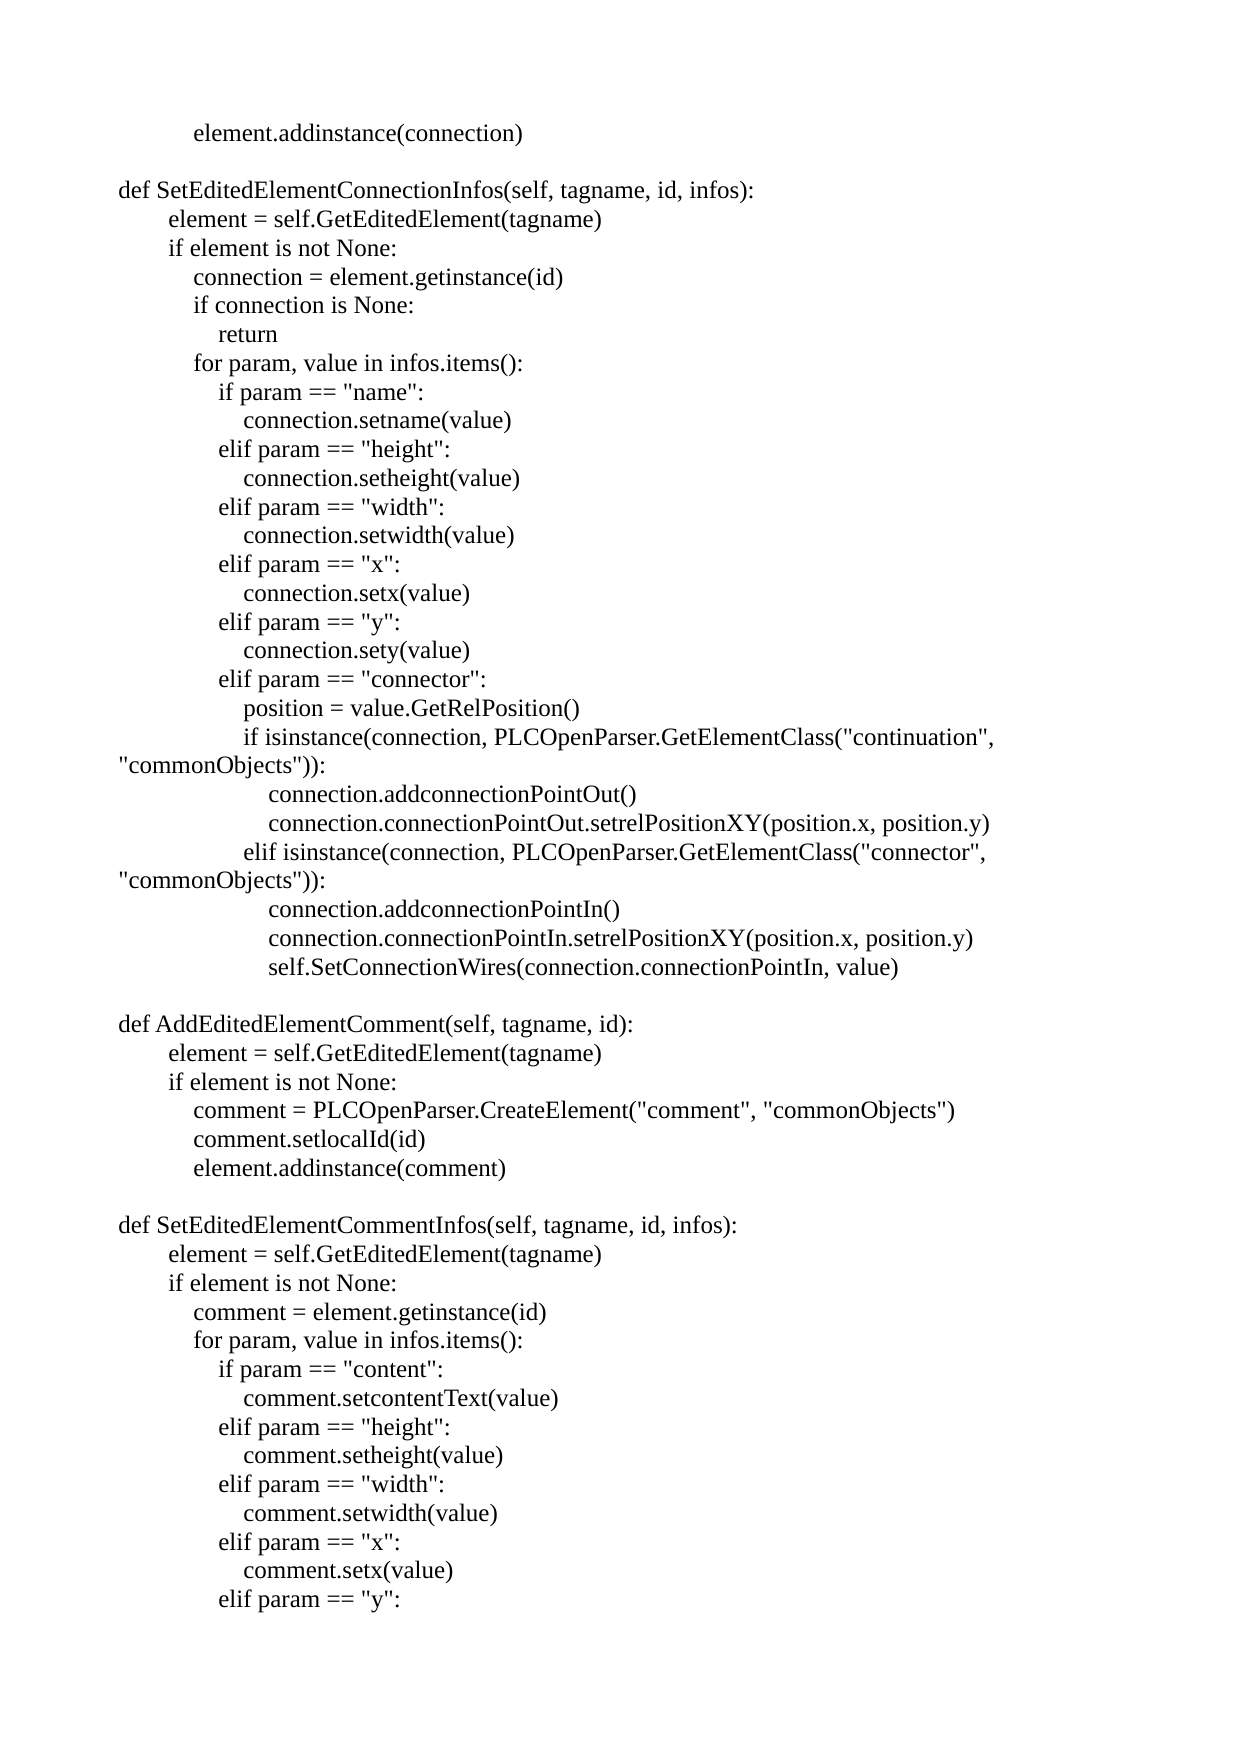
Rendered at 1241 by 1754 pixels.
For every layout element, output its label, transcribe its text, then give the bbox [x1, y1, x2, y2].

text return [118, 319, 1122, 348]
text connection.connectionPointOut.setrelPositionXY(position.x, position.y) [118, 808, 1122, 837]
text comment.setcontentText(value) [118, 1383, 1122, 1412]
text for param, value in infos.items(): [118, 348, 1122, 377]
text element = self.GetEditedElement(tagname) [118, 1239, 1122, 1268]
text elif param == "width": [118, 492, 1122, 521]
text self.SetConnectionWires(connection.connectionPointIn, value) [118, 952, 1122, 981]
text element = self.GetEditedElement(tagname) [118, 1038, 1122, 1067]
text elif param == "width": [118, 1469, 1122, 1498]
text element = self.GetEditedElement(tagname) [118, 204, 1122, 233]
text elif param == "y": [118, 1584, 1122, 1613]
text if element is not None: [118, 233, 1122, 262]
text position = value.GetRelPosition() [118, 693, 1122, 722]
text def SetEditedElementCommentInfos(self, tagname, id, infos): [118, 1211, 1122, 1239]
text if param == "name": [118, 377, 1122, 406]
text connection.setwidth(value) [118, 521, 1122, 549]
text comment = PLCOpenParser.CreateElement("comment", "commonObjects") [118, 1096, 1122, 1124]
text if element is not None: [118, 1067, 1122, 1096]
text connection.connectionPointIn.setrelPositionXY(position.x, position.y) [118, 923, 1122, 952]
text elif param == "height": [118, 1412, 1122, 1441]
text elif param == "height": [118, 434, 1122, 463]
text elif param == "x": [118, 549, 1122, 578]
text connection.addconnectionPointIn() [118, 894, 1122, 923]
text def AddEditedElementComment(self, tagname, id): [118, 1009, 1122, 1038]
text if param == "content": [118, 1354, 1122, 1383]
text elif param == "connector": [118, 664, 1122, 693]
text comment.setlocalId(id) [118, 1124, 1122, 1153]
text elif param == "y": [118, 607, 1122, 636]
text connection.setx(value) [118, 578, 1122, 607]
text comment.setx(value) [118, 1556, 1122, 1584]
text element.addinstance(comment) [118, 1153, 1122, 1182]
text connection.setheight(value) [118, 463, 1122, 492]
text comment.setwidth(value) [118, 1498, 1122, 1527]
text for param, value in infos.items(): [118, 1326, 1122, 1354]
text if element is not None: [118, 1268, 1122, 1297]
text def SetEditedElementConnectionInfos(self, tagname, id, infos): [118, 176, 1122, 204]
text connection.sety(value) [118, 636, 1122, 664]
text elif param == "x": [118, 1527, 1122, 1556]
text comment.setheight(value) [118, 1441, 1122, 1469]
text comment = element.getinstance(id) [118, 1297, 1122, 1326]
text connection.setname(value) [118, 406, 1122, 434]
text if connection is None: [118, 291, 1122, 319]
text elif isinstance(connection, PLCOpenParser.GetElementClass("connector", "commonObjects")): [118, 837, 1122, 894]
text connection.addconnectionPointOut() [118, 779, 1122, 808]
text element.addinstance(connection) [118, 118, 1122, 147]
text connection = element.getinstance(id) [118, 262, 1122, 291]
text if isinstance(connection, PLCOpenParser.GetElementClass("continuation", "commonObjects")): [118, 722, 1122, 779]
